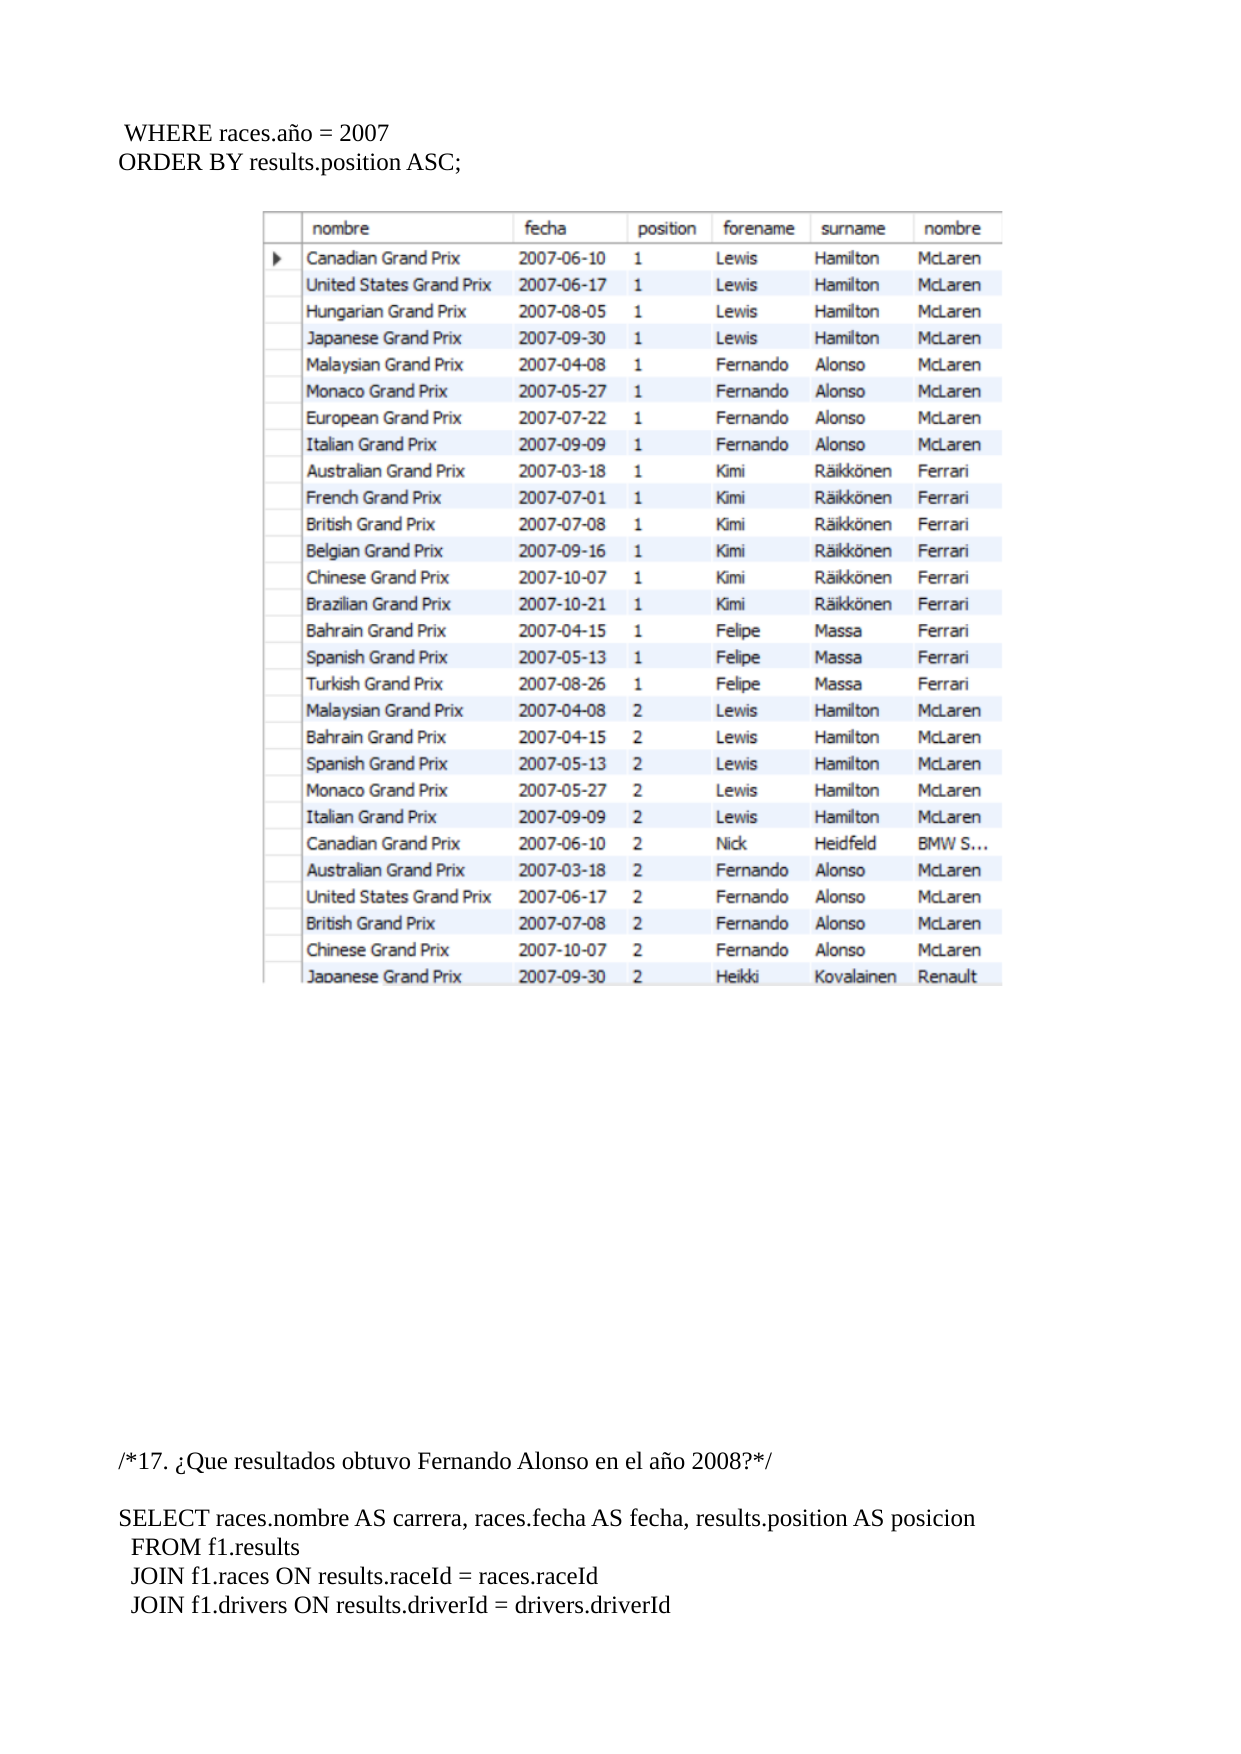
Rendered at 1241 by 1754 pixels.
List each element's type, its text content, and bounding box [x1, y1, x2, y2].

text WHERE races.año = 2007 ORDER BY results.position ASC; [118, 118, 1122, 204]
text /*17. ¿Que resultados obtuvo Fernando Alonso en el año 2008?*/ SELECT races.nombre AS carrera, races.fecha AS fecha, results.position AS posicion FROM f1.results JOIN f1.races ON results.raceId = races.raceId JOIN f1.drivers ON results.driverId = drivers.driverId [118, 1446, 1122, 1618]
picture [262, 211, 1003, 986]
